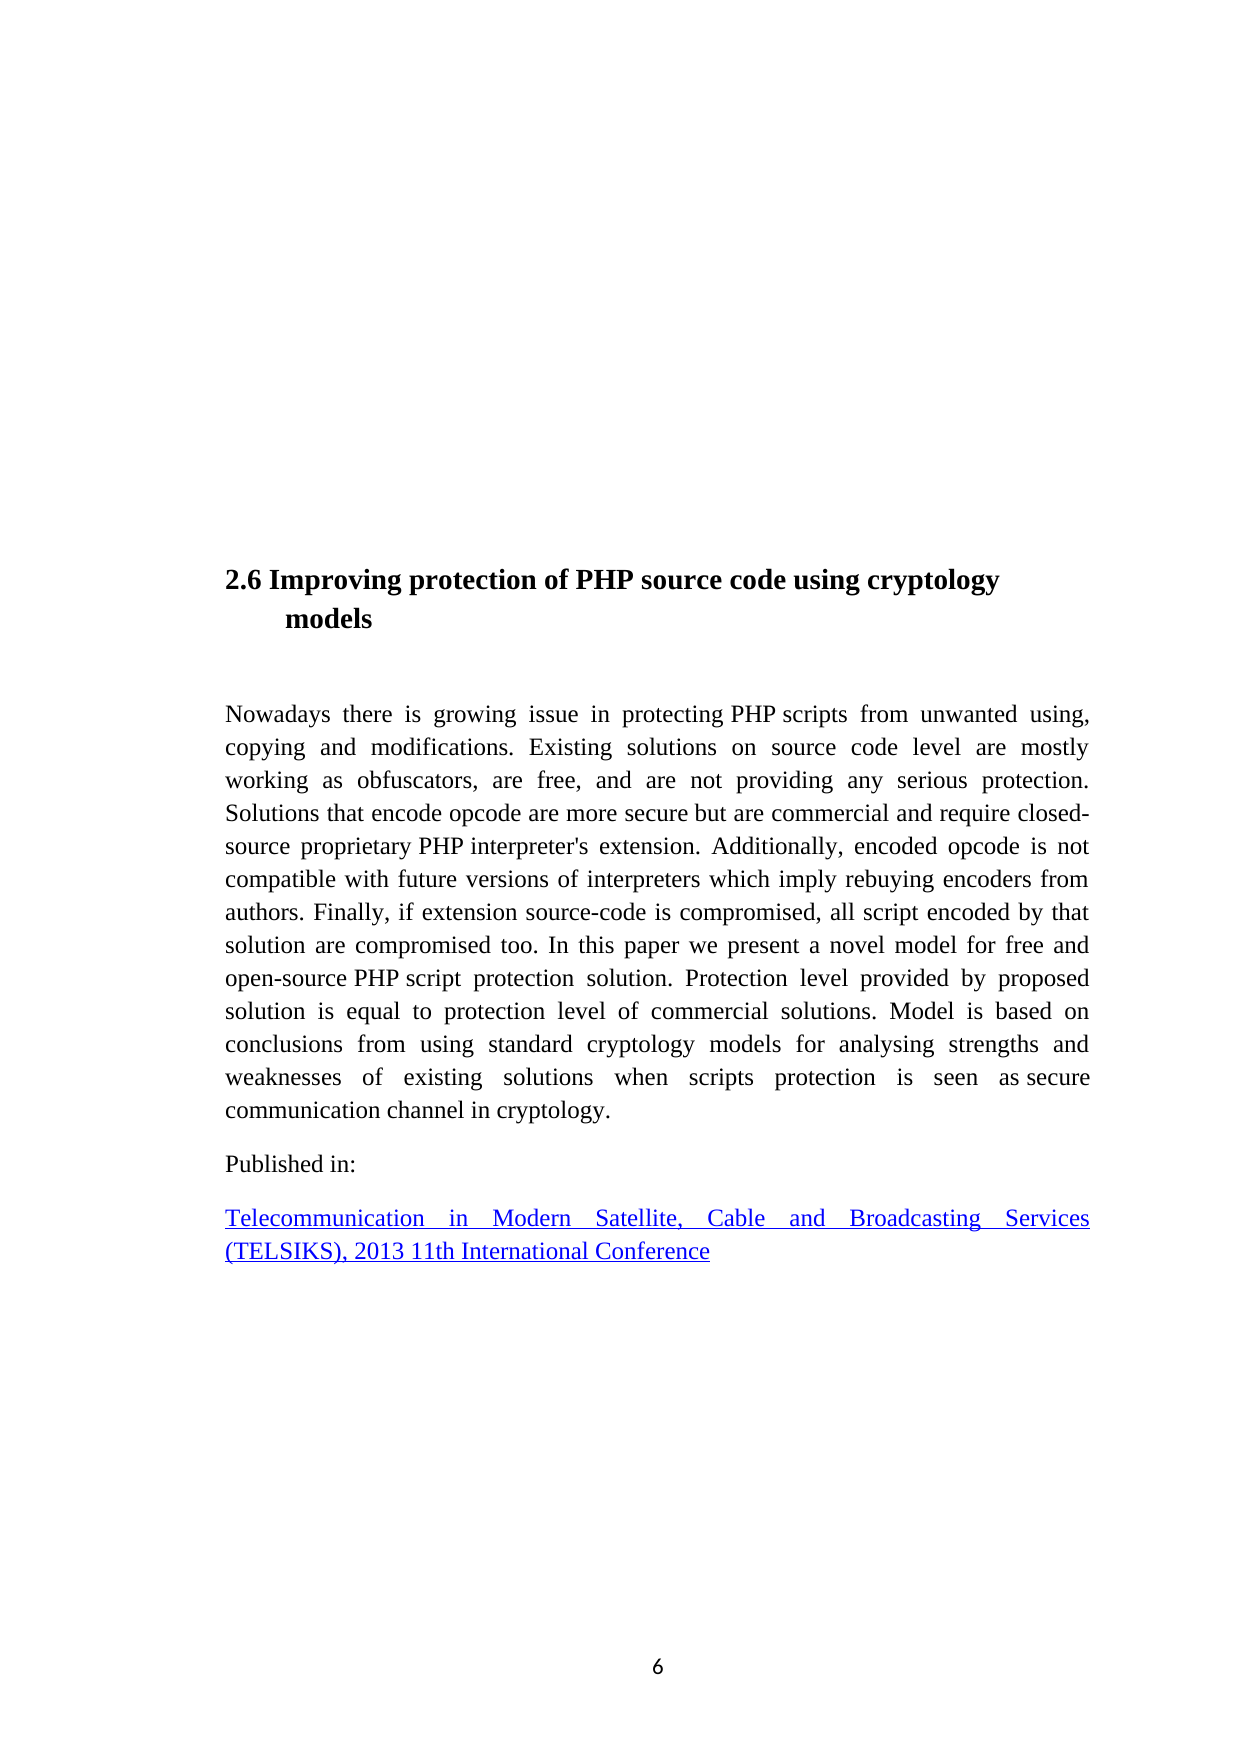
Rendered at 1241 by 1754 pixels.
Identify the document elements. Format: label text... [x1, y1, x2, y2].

subtitle 2.6 Improving protection of PHP source code using cryptology models [225, 562, 1090, 634]
text Telecommunication in Modern Satellite, Cable and Broadcasting Services [225, 1203, 1090, 1228]
text Nowadays there is growing issue in protecting PHP scripts from unwanted using, copying and modifications. Existing solutions on source code level are mostly working as obfuscators, are free, and are not providing any serious protection. Solutions that encode opcode are more secure but are commercial and require closed-source proprietary PHP interpreter's extension. Additionally, encoded opcode is not compatible with future versions of interpreters which imply rebuying encoders from authors. Finally, if extension source-code is compromised, all script encoded by that solution are compromised too. In this paper we present a novel model for free and open-source PHP script protection solution. Protection level provided by proposed solution is equal to protection level of commercial solutions. Model is based on conclusions from using standard cryptology models for analysing strengths and weaknesses of existing solutions when scripts protection is seen as secure communication channel in cryptology. [225, 699, 1090, 1124]
text (TELSIKS), 2013 11th International Conference [225, 1229, 1090, 1264]
text Published in: [225, 1149, 1090, 1178]
